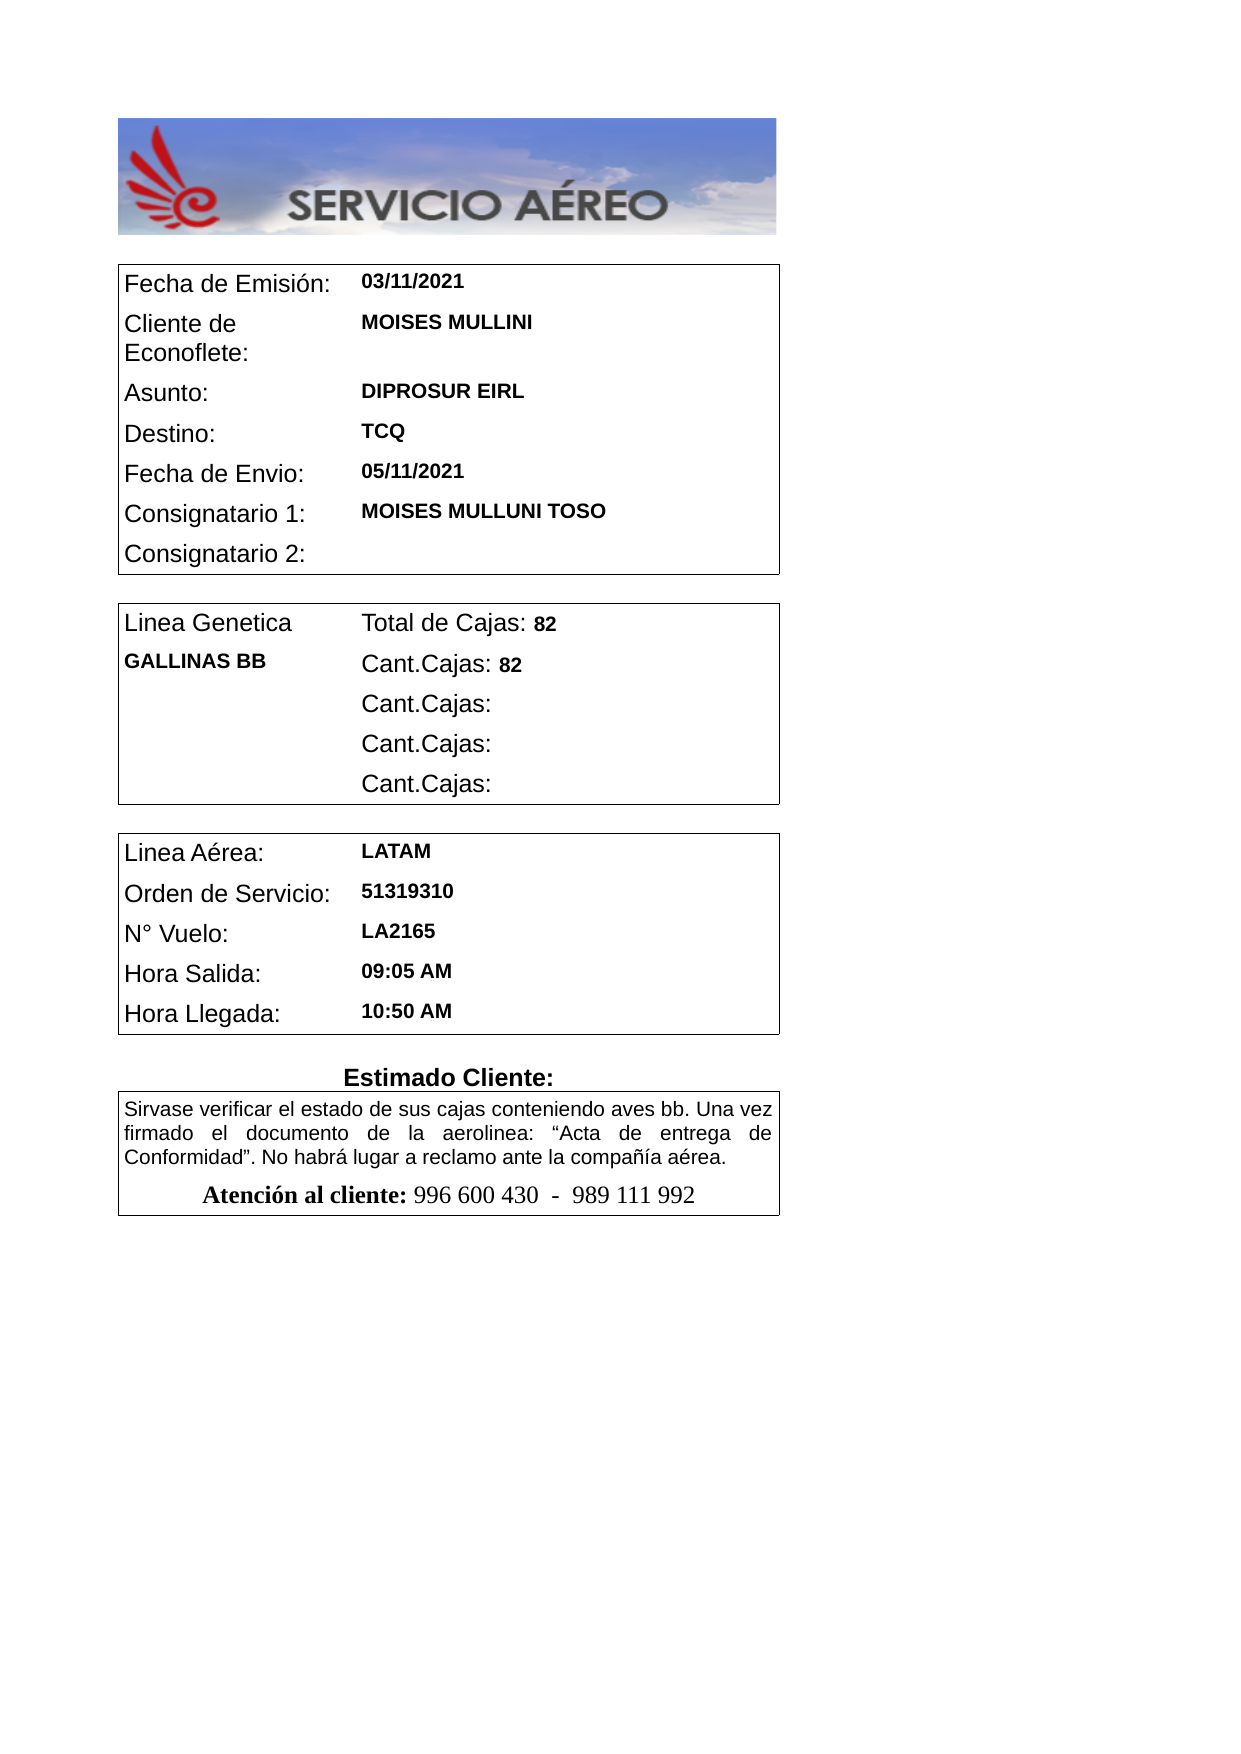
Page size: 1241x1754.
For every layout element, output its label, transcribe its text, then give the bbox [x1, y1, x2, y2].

table_cell [119, 723, 356, 763]
table_cell Linea Genetica [119, 604, 356, 643]
table_cell LATAM [356, 834, 779, 873]
table_cell [356, 534, 779, 574]
table_cell Consignatario 1: [119, 493, 356, 533]
table_cell MOISES MULLUNI TOSO [356, 493, 779, 533]
table_cell [356, 575, 779, 603]
table_header 03/11/2021 [356, 265, 779, 304]
table_cell DIPROSUR EIRL [356, 373, 779, 413]
table_cell Cant.Cajas: [356, 723, 779, 763]
table_cell Destino: [119, 413, 356, 453]
table_cell Linea Aérea: [119, 834, 356, 873]
table_cell 10:50 AM [356, 994, 779, 1034]
table_header Fecha de Emisión: [119, 265, 356, 304]
table_cell [119, 683, 356, 723]
table_cell Sirvase verificar el estado de sus cajas conteniendo aves bb. Una vez firmado el documento de la aerolinea: “Acta de entrega de Conformidad”. No habrá lugar a reclamo ante la compañía aérea. [119, 1092, 779, 1175]
table_cell TCQ [356, 413, 779, 453]
table_cell Total de Cajas: 82 [356, 604, 779, 643]
table_cell Consignatario 2: [119, 534, 356, 574]
table_cell Orden de Servicio: [119, 873, 356, 913]
table_cell 09:05 AM [356, 953, 779, 993]
table_cell Fecha de Envio: [119, 453, 356, 493]
picture [118, 118, 777, 235]
table_cell Atención al cliente: 996 600 430 - 989 111 992 [119, 1175, 779, 1215]
table_cell GALLINAS BB [119, 643, 356, 683]
table_cell LA2165 [356, 913, 779, 953]
table_cell Cant.Cajas: [356, 764, 779, 804]
table_cell Asunto: [119, 373, 356, 413]
table_cell [118, 575, 356, 603]
table_cell Cliente de Econoflete: [119, 304, 356, 373]
table_cell Cant.Cajas: 82 [356, 643, 779, 683]
table_cell Hora Salida: [119, 953, 356, 993]
table_cell [118, 805, 356, 833]
table_cell [356, 805, 779, 833]
table_cell Estimado Cliente: [118, 1035, 779, 1091]
table_cell [119, 764, 356, 804]
table_cell Cant.Cajas: [356, 683, 779, 723]
table_cell Hora Llegada: [119, 994, 356, 1034]
table_cell 05/11/2021 [356, 453, 779, 493]
table_cell MOISES MULLINI [356, 304, 779, 373]
table_cell N° Vuelo: [119, 913, 356, 953]
table_cell 51319310 [356, 873, 779, 913]
